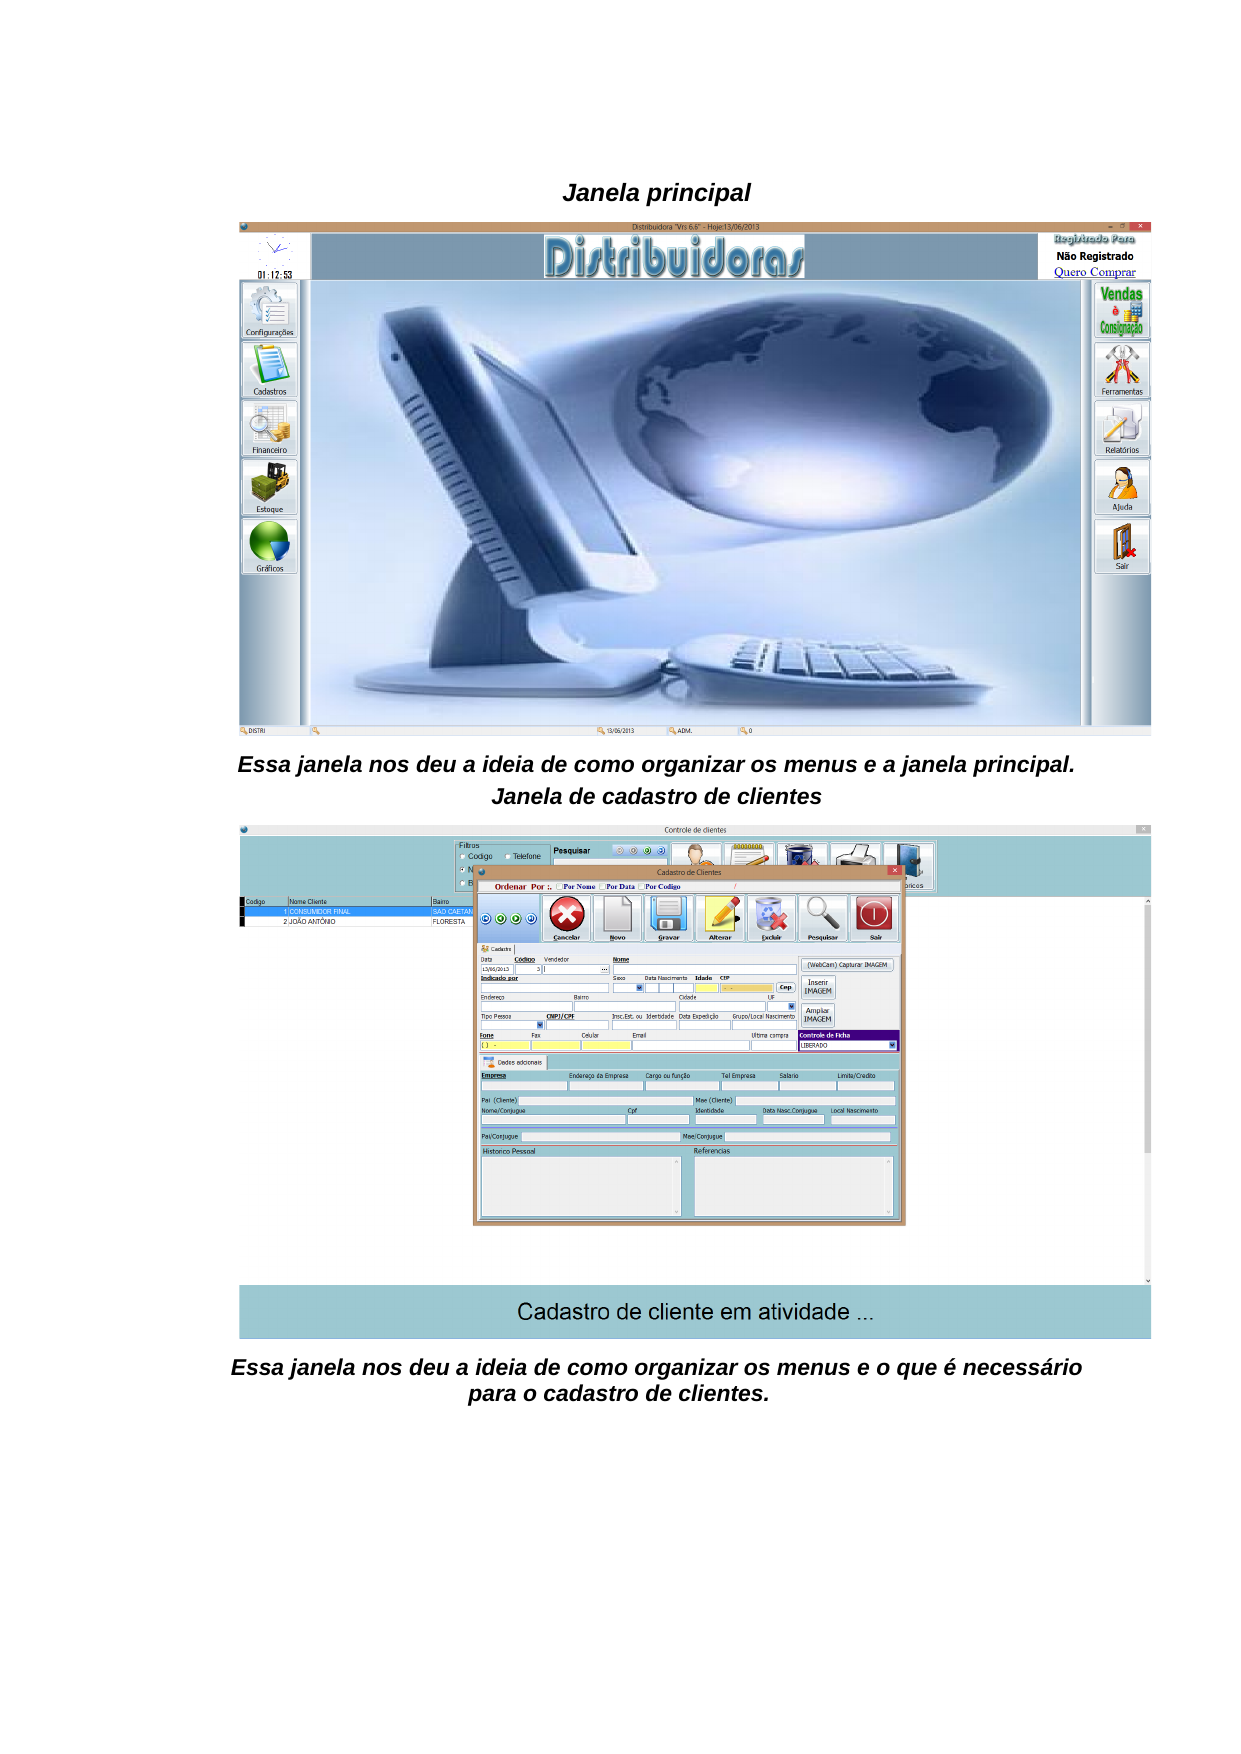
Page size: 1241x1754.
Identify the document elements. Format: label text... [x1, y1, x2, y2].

text Essa janela nos deu a ideia de como organizar os menus e a janela principal. [148, 751, 1092, 777]
picture [239, 222, 1152, 736]
text Essa janela nos deu a ideia de como organizar os menus e o que é necessário para o cadastro de clientes. [148, 1354, 1092, 1406]
text Janela principal [148, 178, 1092, 207]
picture [239, 825, 1152, 1339]
text Janela de cadastro de clientes [148, 783, 1092, 810]
